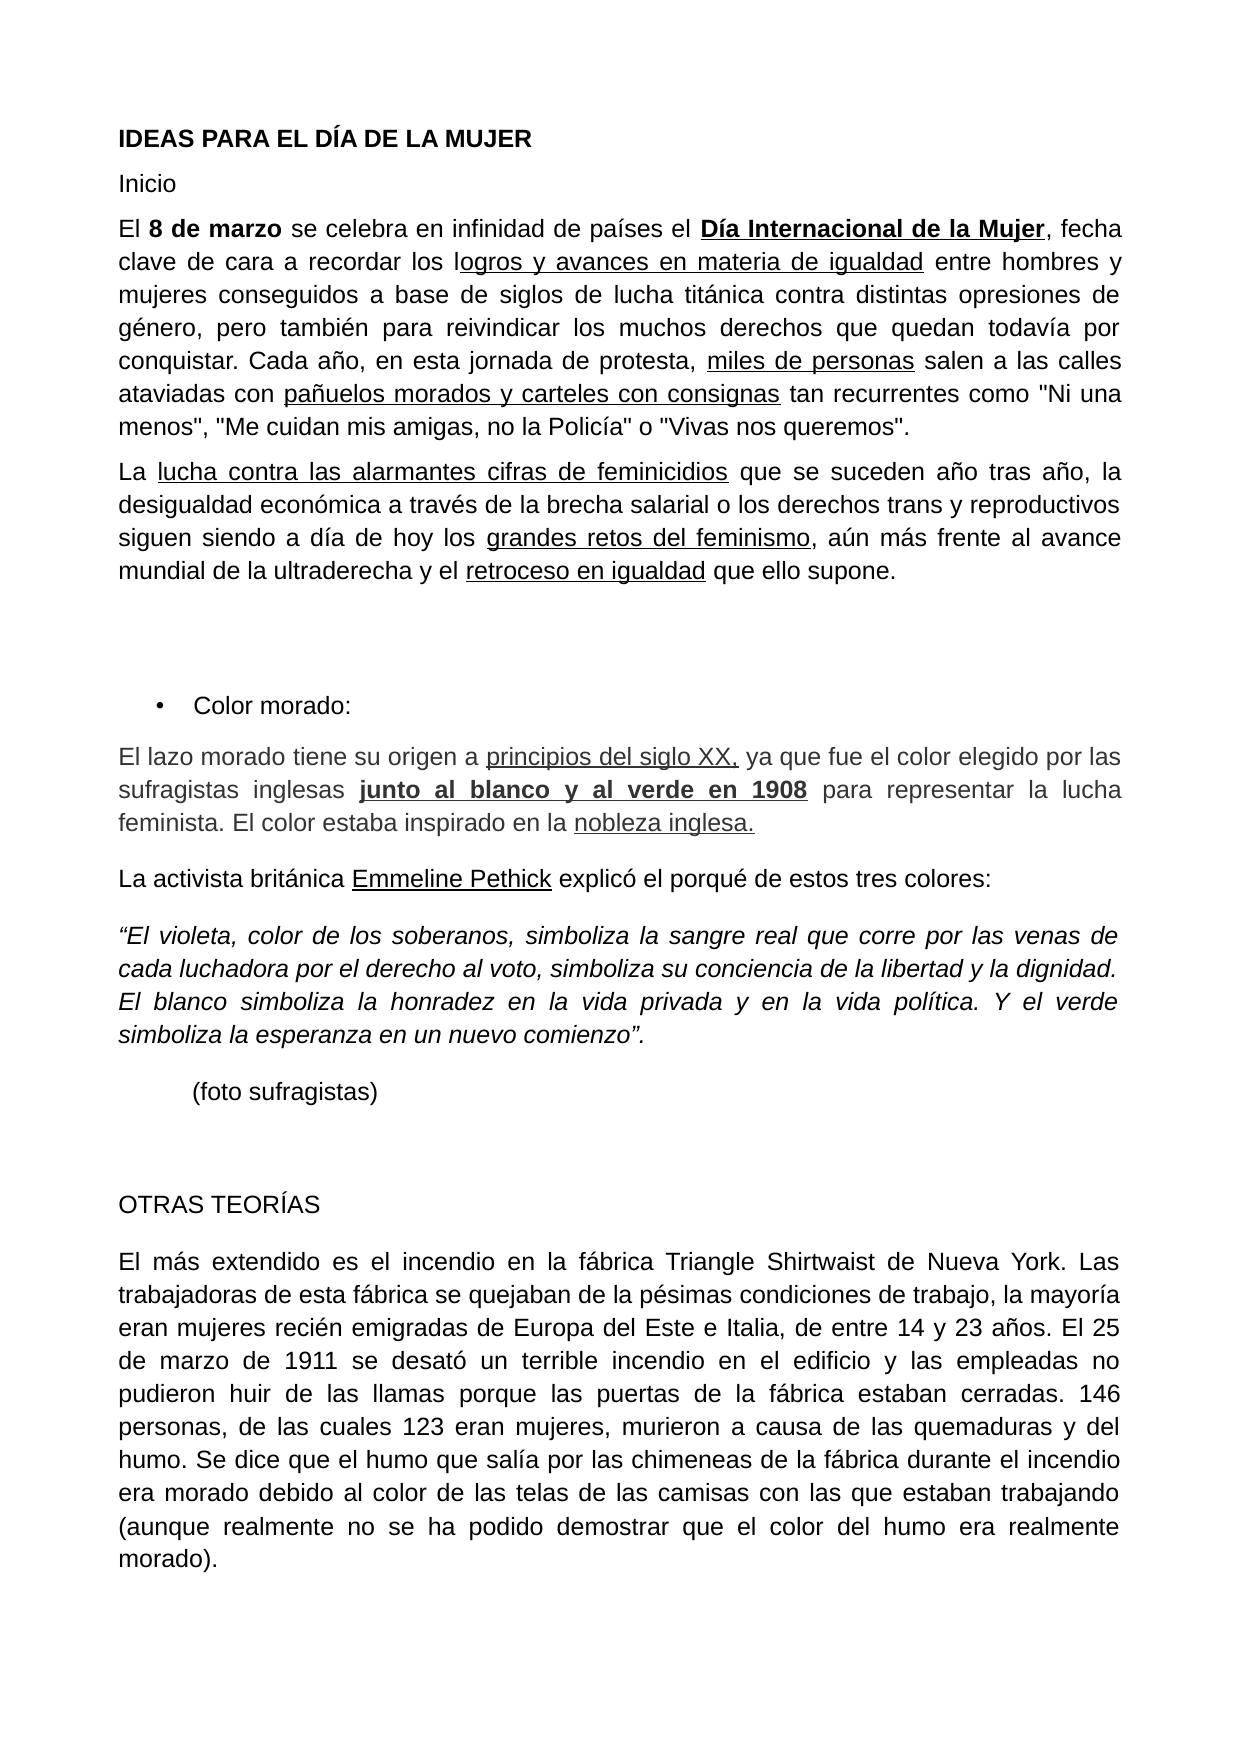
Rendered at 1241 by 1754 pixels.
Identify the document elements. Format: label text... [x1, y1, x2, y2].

text OTRAS TEORÍAS [118, 1191, 1122, 1219]
text El 8 de marzo se celebra en infinidad de países el Día Internacional de la Mujer, fecha clave de cara a recordar los logros y avances en materia de igualdad entre hombres y mujeres conseguidos a base de siglos de lucha titánica contra distintas opresiones de género, pero también para reivindicar los muchos derechos que quedan todavía por conquistar. Cada año, en esta jornada de protesta, miles de personas salen a las calles ataviadas con pañuelos morados y carteles con consignas tan recurrentes como "Ni una menos", "Me cuidan mis amigas, no la Policía" o "Vivas nos queremos". [118, 214, 1122, 441]
text (foto sufragistas) [118, 1077, 1122, 1106]
text “El violeta, color de los soberanos, simboliza la sangre real que corre por las venas de cada luchadora por el derecho al voto, simboliza su conciencia de la libertad y la dignidad. El blanco simboliza la honradez en la vida privada y en la vida política. Y el verde simboliza la esperanza en un nuevo comienzo”. [118, 921, 1122, 1049]
text La lucha contra las alarmantes cifras de feminicidios que se suceden año tras año, la desigualdad económica a través de la brecha salarial o los derechos trans y reproductivos siguen siendo a día de hoy los grandes retos del feminismo, aún más frente al avance mundial de la ultraderecha y el retroceso en igualdad que ello supone. [118, 457, 1122, 585]
text El más extendido es el incendio en la fábrica Triangle Shirtwaist de Nueva York. Las trabajadoras de esta fábrica se quejaban de la pésimas condiciones de trabajo, la mayoría eran mujeres recién emigradas de Europa del Este e Italia, de entre 14 y 23 años. El 25 de marzo de 1911 se desató un terrible incendio en el edificio y las empleadas no pudieron huir de las llamas porque las puertas de la fábrica estaban cerradas. 146 personas, de las cuales 123 eran mujeres, murieron a causa de las quemaduras y del humo. Se dice que el humo que salía por las chimeneas de la fábrica durante el incendio era morado debido al color de las telas de las camisas con las que estaban trabajando (aunque realmente no se ha podido demostrar que el color del humo era realmente morado). [118, 1247, 1122, 1573]
text El lazo morado tiene su origen a principios del siglo XX, ya que fue el color elegido por las sufragistas inglesas junto al blanco y al verde en 1908 para representar la lucha feminista. El color estaba inspirado en la nobleza inglesa. [118, 742, 1122, 836]
list Color morado: [156, 691, 1122, 719]
text Inicio [118, 169, 1122, 198]
text IDEAS PARA EL DÍA DE LA MUJER [118, 124, 1122, 153]
text La activista británica Emmeline Pethick explicó el porqué de estos tres colores: [118, 864, 1122, 893]
